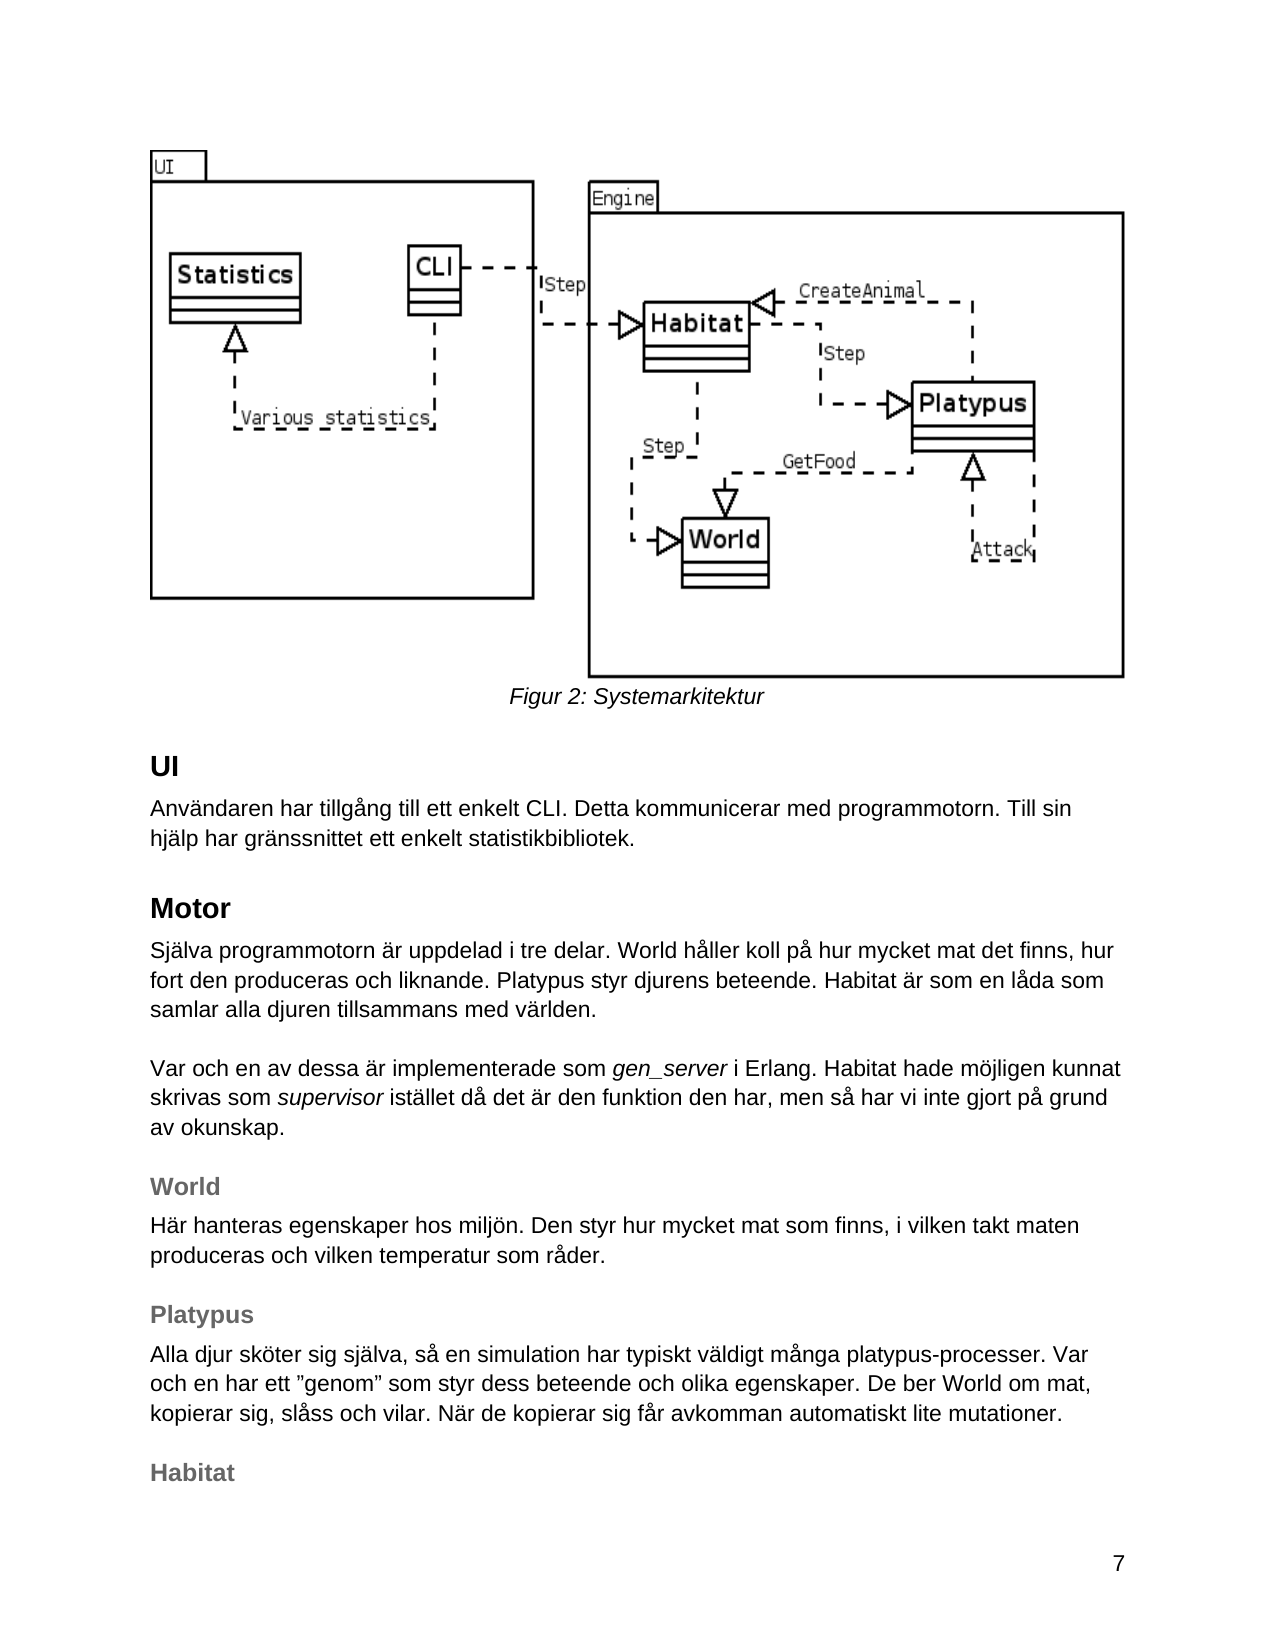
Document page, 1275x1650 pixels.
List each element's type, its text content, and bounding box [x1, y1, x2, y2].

text Användaren har tillgång till ett enkelt CLI. Detta kommunicerar med programmotorn. Till sin hjälp har gränssnittet ett enkelt statistikbibliotek. [150, 796, 1125, 851]
subtitle Motor [150, 892, 1125, 925]
text Själva programmotorn är uppdelad i tre delar. World håller koll på hur mycket mat det finns, hur fort den produceras och liknande. Platypus styr djurens beteende. Habitat är som en låda som samlar alla djuren tillsammans med världen. [150, 938, 1125, 1022]
text Alla djur sköter sig själva, så en simulation har typiskt väldigt många platypus-processer. Var och en har ett ”genom” som styr dess beteende och olika egenskaper. De ber World om mat, kopierar sig, slåss och vilar. När de kopierar sig får avkomman automatiskt lite mutationer. [150, 1342, 1125, 1426]
subtitle UI [150, 750, 1125, 783]
text Figur 2: Systemarkitektur [150, 683, 1125, 709]
text Var och en av dessa är implementerade som gen_server i Erlang. Habitat hade möjligen kunnat skrivas som supervisor istället då det är den funktion den har, men så har vi inte gjort på grund av okunskap. [150, 1056, 1125, 1140]
picture [150, 150, 1125, 680]
text Här hanteras egenskaper hos miljön. Den styr hur mycket mat som finns, i vilken takt maten produceras och vilken temperatur som råder. [150, 1213, 1125, 1268]
subtitle Habitat [150, 1459, 1125, 1487]
subtitle Platypus [150, 1301, 1125, 1329]
subtitle World [150, 1173, 1125, 1201]
